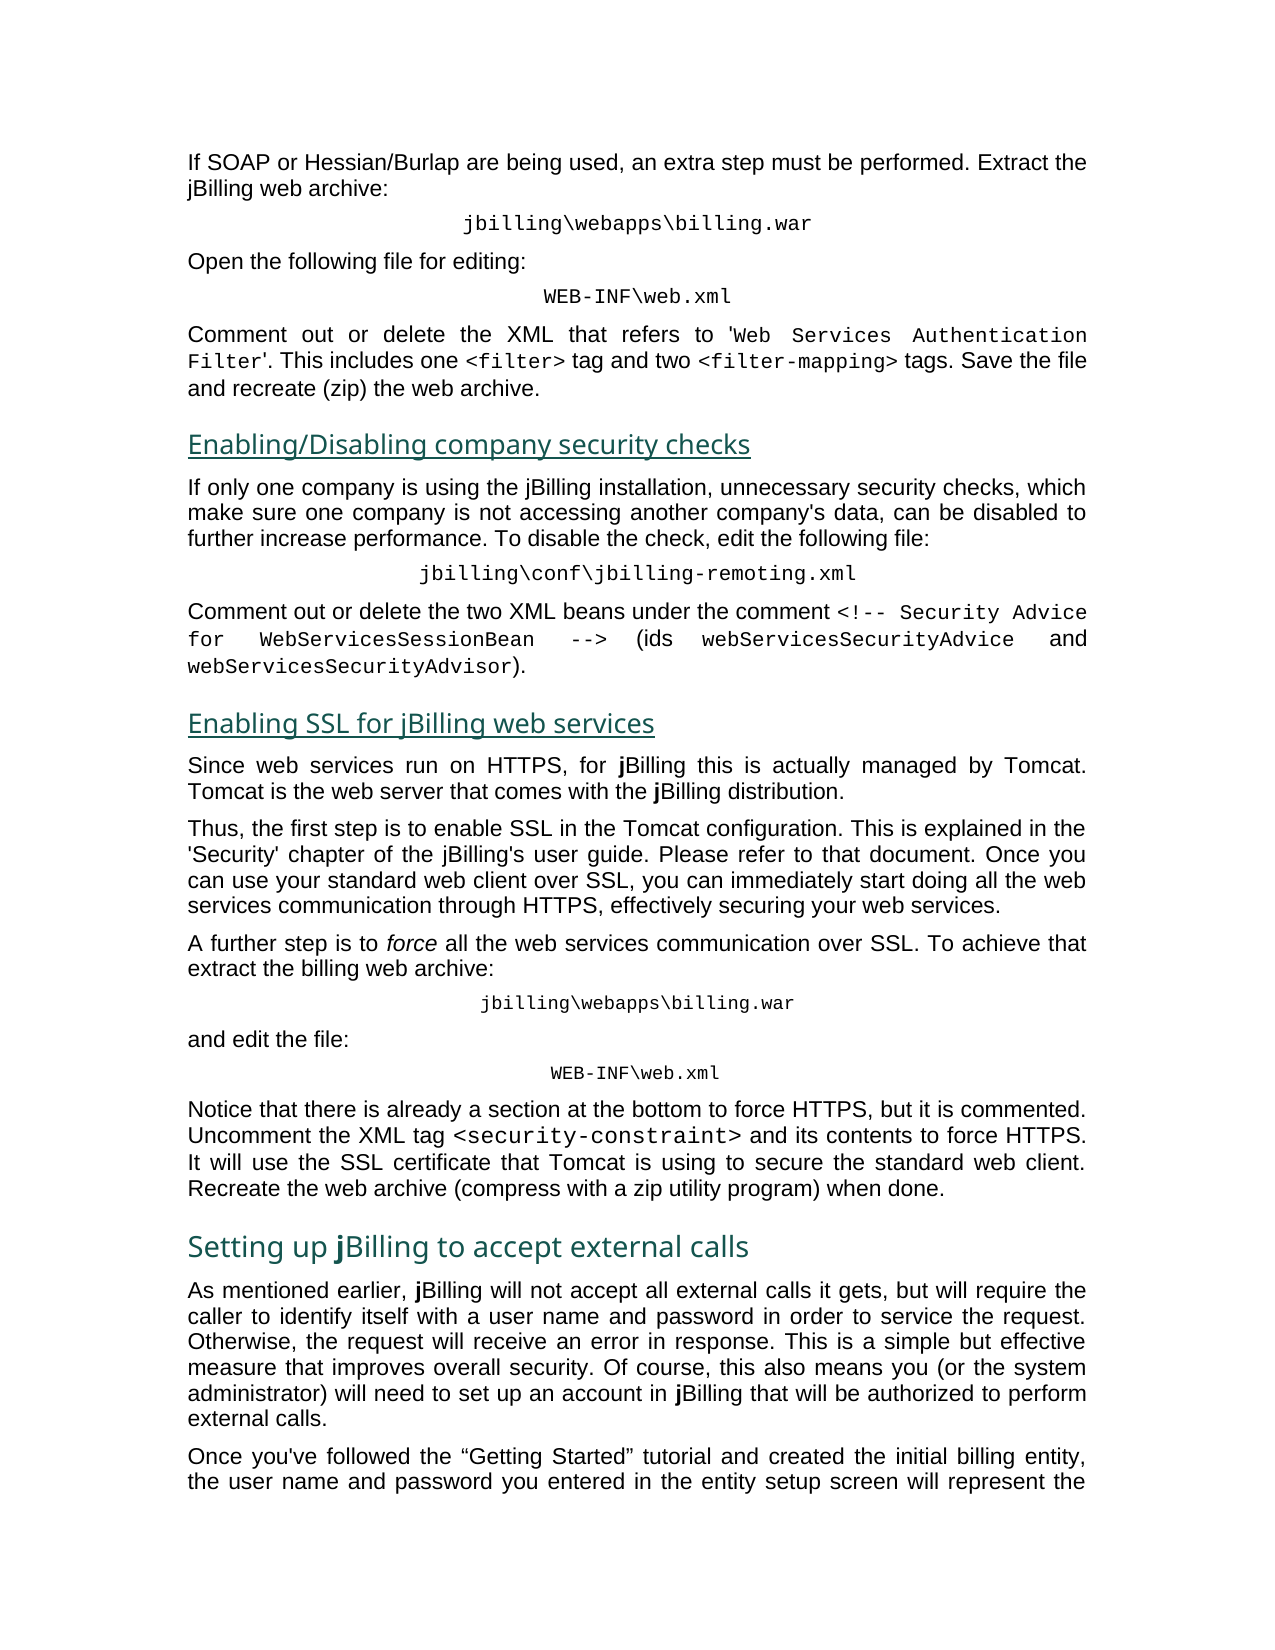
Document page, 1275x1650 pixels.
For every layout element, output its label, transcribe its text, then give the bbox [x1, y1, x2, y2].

text jbilling\conf\jbilling-remoting.xml [187, 563, 1087, 587]
subtitle Enabling/Disabling company security checks [187, 426, 1087, 463]
text Comment out or delete the two XML beans under the comment <!-- Security Advice for WebServicesSessionBean --> (ids webServicesSecurityAdvice and webServicesSecurityAdvisor). [187, 598, 1087, 679]
text Once you've followed the “Getting Started” tutorial and created the initial billing entity, the user name and password you entered in the entity setup screen will represent the [187, 1443, 1087, 1494]
text As mentioned earlier, jBilling will not accept all external calls it gets, but will require the caller to identify itself with a user name and password in order to service the request. Otherwise, the request will receive an error in response. This is a simple but effective measure that improves overall security. Of course, this also means you (or the system administrator) will need to set up an account in jBilling that will be authorized to perform external calls. [187, 1278, 1087, 1432]
text WEB-INF\web.xml [187, 1064, 1087, 1085]
text Thus, the first step is to enable SSL in the Tomcat configuration. This is explained in the 'Security' chapter of the jBilling's user guide. Please refer to that document. Once you can use your standard web client over SSL, you can immediately start doing all the web services communication through HTTPS, effectively securing your web services. [187, 816, 1087, 919]
text Comment out or delete the XML that refers to 'Web Services Authentication Filter'. This includes one <filter> tag and two <filter-mapping> tags. Save the file and recreate (zip) the web archive. [187, 321, 1087, 401]
text Notice that there is already a section at the bottom to force HTTPS, but it is commented. Uncomment the XML tag <security-constraint> and its contents to force HTTPS. It will use the SSL certificate that Tomcat is using to secure the standard web client. Recreate the web archive (compress with a zip utility program) when done. [187, 1097, 1087, 1201]
text jbilling\webapps\billing.war [187, 213, 1087, 237]
text If SOAP or Hessian/Burlap are being used, an extra step must be performed. Extract the jBilling web archive: [187, 150, 1087, 201]
text jbilling\webapps\billing.war [187, 993, 1087, 1015]
text Open the following file for editing: [187, 248, 1087, 274]
subtitle Enabling SSL for jBilling web services [187, 704, 1087, 741]
text If only one company is using the jBilling installation, unnecessary security checks, which make sure one company is not accessing another company's data, can be disabled to further increase performance. To disable the check, edit the following file: [187, 474, 1087, 551]
text A further step is to force all the web services communication over SSL. To achieve that extract the billing web archive: [187, 930, 1087, 982]
text WEB-INF\web.xml [187, 286, 1087, 309]
text and edit the file: [187, 1026, 1087, 1052]
text Since web services run on HTTPS, for jBilling this is actually managed by Tomcat. Tomcat is the web server that comes with the jBilling distribution. [187, 753, 1087, 804]
subtitle Setting up jBilling to accept external calls [187, 1226, 1087, 1266]
